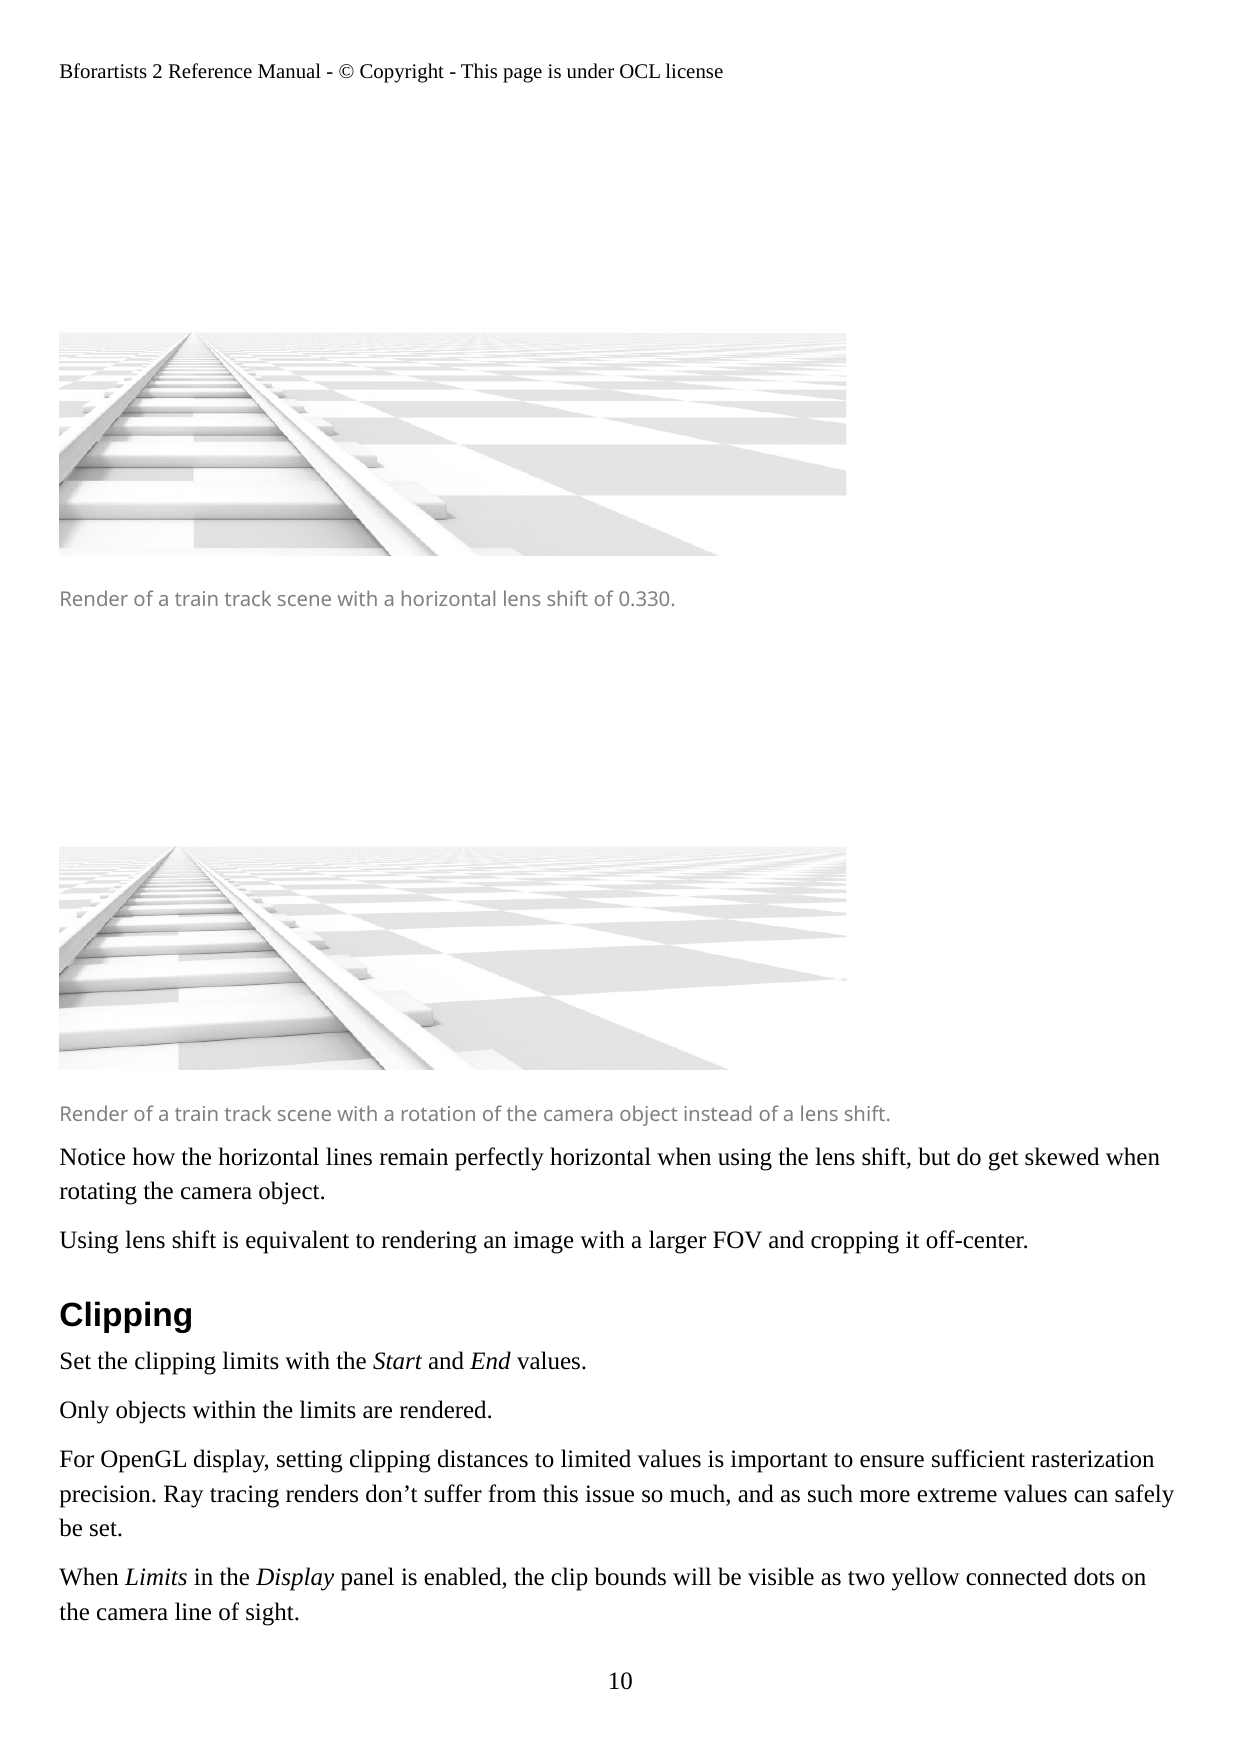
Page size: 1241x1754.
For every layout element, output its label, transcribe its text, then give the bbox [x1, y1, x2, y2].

subtitle Clipping [59, 1295, 1181, 1334]
text Using lens shift is equivalent to rendering an image with a larger FOV and cropping it off-center. [59, 1225, 1181, 1254]
text Notice how the horizontal lines remain perfectly horizontal when using the lens shift, but do get skewed when rotating the camera object. [59, 1142, 1181, 1205]
text When Limits in the Display panel is enabled, the clip bounds will be visible as two yellow connected dots on the camera line of sight. [59, 1562, 1181, 1626]
text Render of a train track scene with a horizontal lens shift of 0.330. [59, 581, 1181, 612]
text For OpenGL display, setting clipping distances to limited values is important to ensure sufficient rasterization precision. Ray tracing renders don’t suffer from this issue so much, and as such more extreme values can safely be set. [59, 1444, 1181, 1542]
picture [59, 112, 847, 556]
text Only objects within the limits are rendered. [59, 1395, 1181, 1424]
text Set the clipping limits with the Start and End values. [59, 1346, 1181, 1375]
text Render of a train track scene with a rotation of the camera object instead of a lens shift. [59, 1096, 1181, 1127]
picture [59, 627, 847, 1070]
